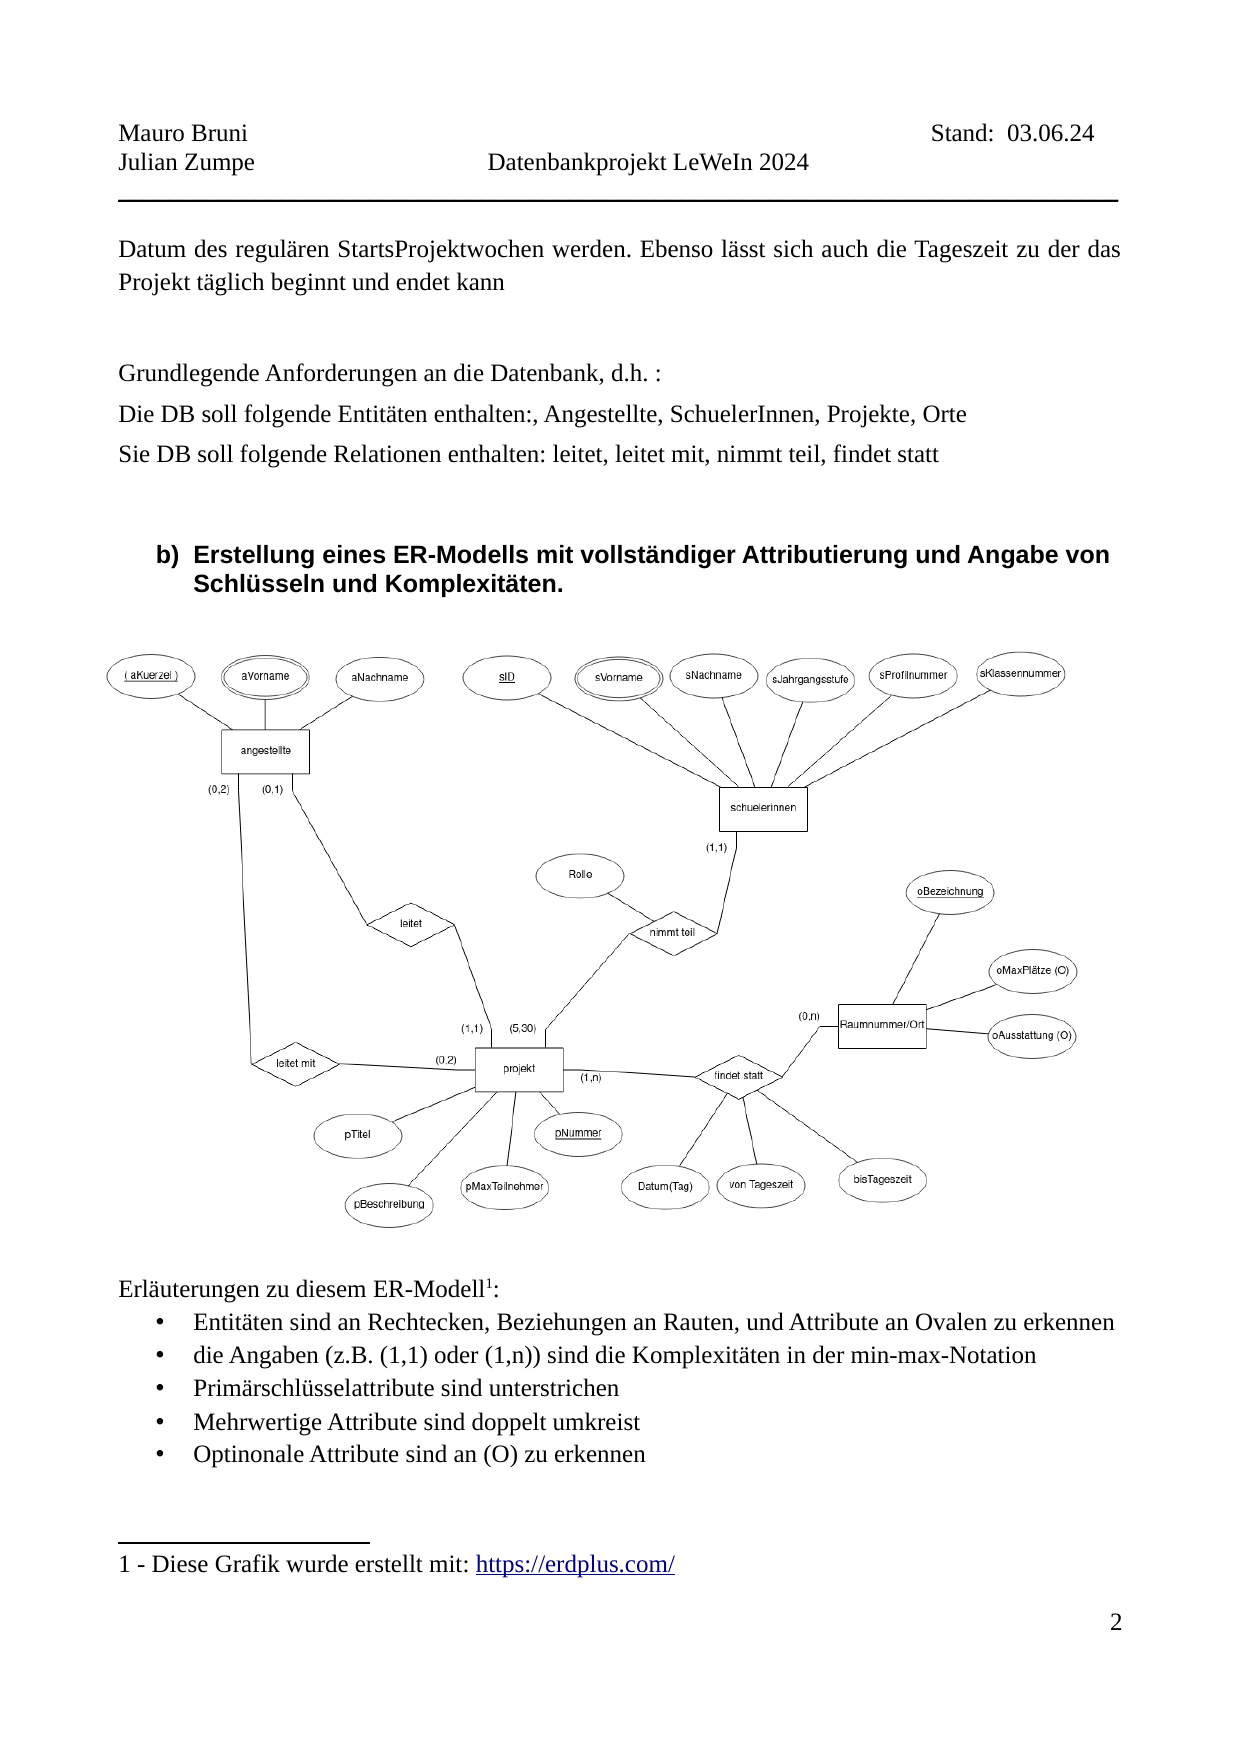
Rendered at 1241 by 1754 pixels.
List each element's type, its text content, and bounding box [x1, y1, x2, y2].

text Sie DB soll folgende Relationen enthalten: leitet, leitet mit, nimmt teil, findet statt [118, 439, 1122, 468]
picture [92, 643, 336, 1238]
text Erläuterungen zu diesem ER-Modell: [118, 1274, 1122, 1303]
text - Diese Grafik wurde erstellt mit: https://erdplus.com/ [118, 1549, 1122, 1578]
list Entitäten sind an Rechtecken, Beziehungen an Rauten, und Attribute an Ovalen zu erkennen [156, 1307, 1122, 1336]
list Optinonale Attribute sind an (O) zu erkennen [156, 1439, 1122, 1468]
text Die DB soll folgende Entitäten enthalten:, Angestellte, SchuelerInnen, Projekte, Orte [118, 399, 1122, 428]
list die Angaben (z.B. (1,1) oder (1,n)) sind die Komplexitäten in der min-max-Notation [156, 1341, 1122, 1369]
subtitle Erstellung eines ER-Modells mit vollständiger Attributierung und Angabe von Schlüsseln und Komplexitäten. [156, 540, 1122, 597]
text Datum des regulären StartsProjektwochen werden. Ebenso lässt sich auch die Tageszeit zu der das Projekt täglich beginnt und endet kann [118, 234, 1122, 296]
text Grundlegende Anforderungen an die Datenbank, d.h. : [118, 358, 1122, 387]
list Mehrwertige Attribute sind doppelt umkreist [156, 1407, 1122, 1435]
list Primärschlüsselattribute sind unterstrichen [156, 1373, 1122, 1402]
